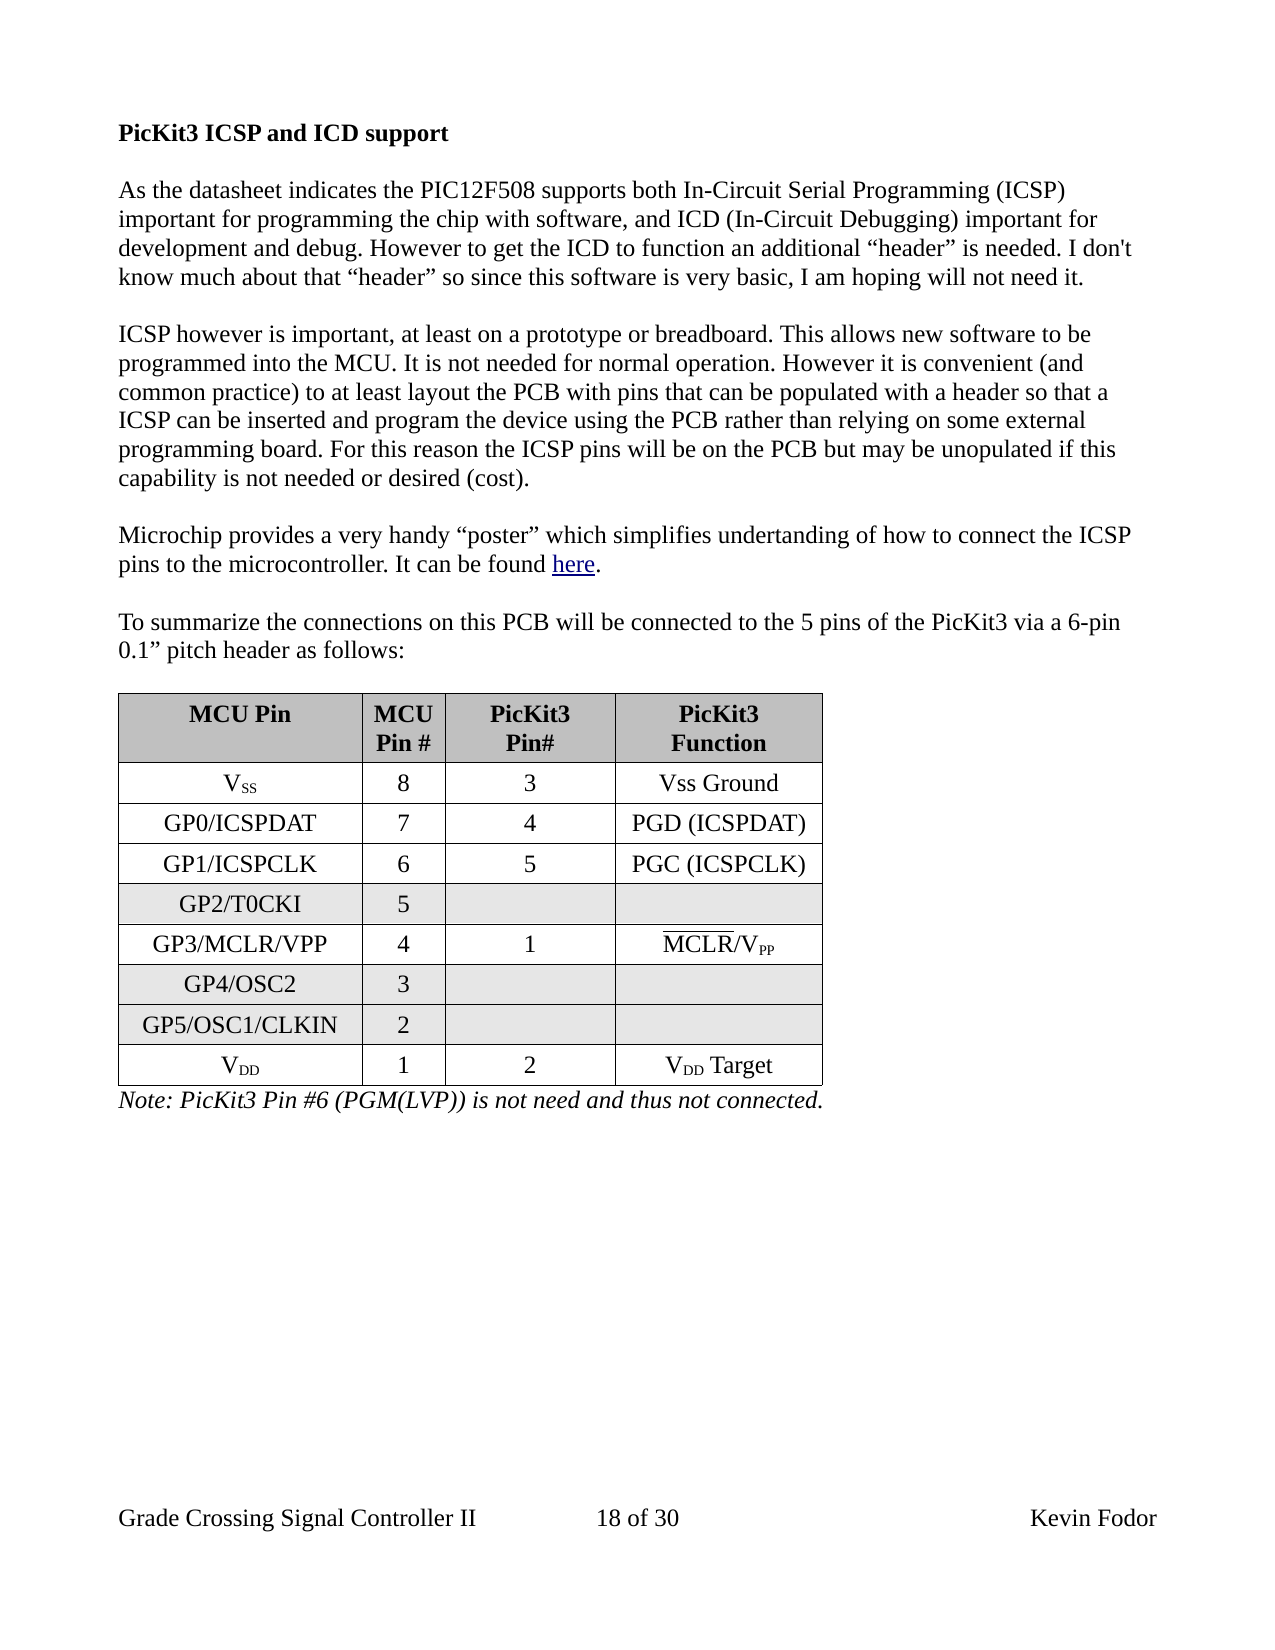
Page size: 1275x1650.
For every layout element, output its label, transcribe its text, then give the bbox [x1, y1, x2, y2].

text To summarize the connections on this PCB will be connected to the 5 pins of the PicKit3 via a 6-pin 0.1” pitch header as follows: [118, 607, 1157, 664]
text PicKit3 ICSP and ICD support [118, 118, 1157, 147]
table_cell [616, 965, 822, 1004]
table_cell [616, 1005, 822, 1044]
table_cell VSS [119, 763, 362, 802]
table_cell Vss Ground [616, 763, 822, 802]
table_cell 3 [363, 965, 445, 1004]
table_cell GP1/ICSPCLK [119, 844, 362, 883]
table_cell [446, 884, 615, 923]
table_cell 6 [363, 844, 445, 883]
table_cell PGC (ICSPCLK) [616, 844, 822, 883]
table_cell [446, 1005, 615, 1044]
table_header PicKit3 Pin# [446, 694, 615, 762]
text Note: PicKit3 Pin #6 (PGM(LVP)) is not need and thus not connected. [118, 1085, 1157, 1113]
table_cell GP0/ICSPDAT [119, 804, 362, 843]
text ICSP however is important, at least on a prototype or breadboard. This allows new software to be programmed into the MCU. It is not needed for normal operation. However it is convenient (and common practice) to at least layout the PCB with pins that can be populated with a header so that a ICSP can be inserted and program the device using the PCB rather than relying on some external programming board. For this reason the ICSP pins will be on the PCB but may be unopulated if this capability is not needed or desired (cost). [118, 319, 1157, 492]
table_header MCUPin # [363, 694, 445, 762]
table_cell 1 [446, 925, 615, 964]
table_cell 7 [363, 804, 445, 843]
text Microchip provides a very handy “poster” which simplifies undertanding of how to connect the ICSP pins to the microcontroller. It can be found here. [118, 521, 1157, 578]
table_cell 5 [363, 884, 445, 923]
table_cell GP3/MCLR/VPP [119, 925, 362, 964]
table_cell GP4/OSC2 [119, 965, 362, 1004]
table_cell GP5/OSC1/CLKIN [119, 1005, 362, 1044]
table_cell MCLR/VPP [616, 925, 822, 964]
table_cell 5 [446, 844, 615, 883]
table_header PicKit3 Function [616, 694, 822, 762]
text As the datasheet indicates the PIC12F508 supports both In-Circuit Serial Programming (ICSP) important for programming the chip with software, and ICD (In-Circuit Debugging) important for development and debug. However to get the ICD to function an additional “header” is needed. I don't know much about that “header” so since this software is very basic, I am hoping will not need it. [118, 176, 1157, 291]
table_cell 4 [363, 925, 445, 964]
table_cell VDD [119, 1045, 362, 1085]
table_cell [616, 884, 822, 923]
table_cell 1 [363, 1045, 445, 1085]
table_cell 4 [446, 804, 615, 843]
table_cell GP2/T0CKI [119, 884, 362, 923]
table_cell [446, 965, 615, 1004]
table_header MCU Pin [119, 694, 362, 762]
table_cell VDD Target [616, 1045, 822, 1085]
table_cell 3 [446, 763, 615, 802]
table_cell PGD (ICSPDAT) [616, 804, 822, 843]
table_cell 8 [363, 763, 445, 802]
table_cell 2 [363, 1005, 445, 1044]
table_cell 2 [446, 1045, 615, 1085]
